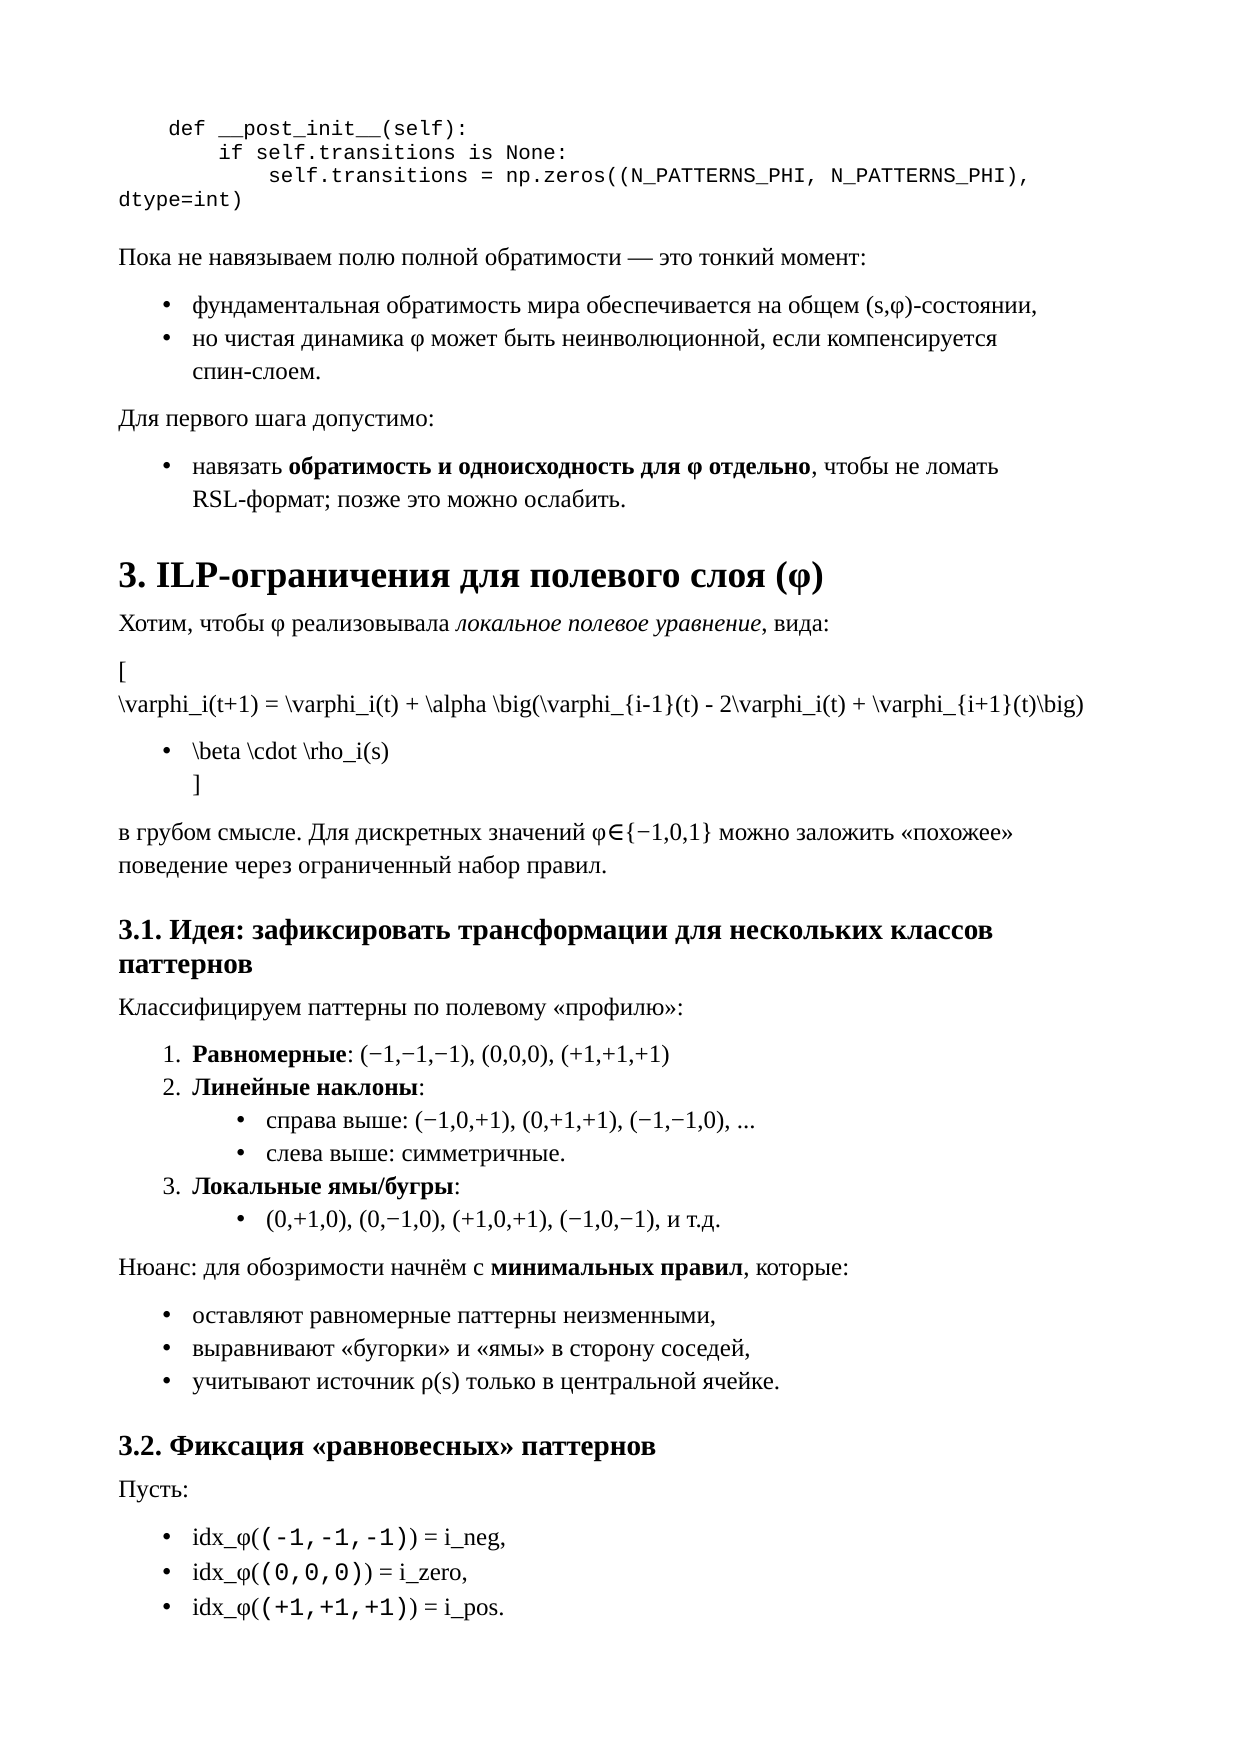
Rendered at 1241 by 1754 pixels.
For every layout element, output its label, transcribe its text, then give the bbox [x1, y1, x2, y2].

list фундаментальная обратимость мира обеспечивается на общем (s,φ)‑состоянии, [162, 290, 1122, 318]
list Линейные наклоны: [162, 1072, 1122, 1101]
list справа выше: (−1,0,+1), (0,+1,+1), (−1,−1,0), ... [236, 1105, 1122, 1134]
list \beta \cdot \rho_i(s) ] [162, 736, 1122, 798]
list idx_φ((+1,+1,+1)) = i_pos. [162, 1592, 1122, 1623]
subtitle 3.2. Фиксация «равновесных» паттернов [118, 1428, 1122, 1461]
text Пусть: [118, 1474, 1122, 1503]
list выравнивают «бугорки» и «ямы» в сторону соседей, [162, 1333, 1122, 1361]
list Равномерные: (−1,−1,−1), (0,0,0), (+1,+1,+1) [162, 1039, 1122, 1068]
text Пока не навязываем полю полной обратимости — это тонкий момент: [118, 242, 1122, 271]
text [ \varphi_i(t+1) = \varphi_i(t) + \alpha \big(\varphi_{i-1}(t) - 2\varphi_i(t) + \varphi_{i+1}(t)\big) [118, 656, 1122, 717]
list (0,+1,0), (0,−1,0), (+1,0,+1), (−1,0,−1), и т.д. [236, 1204, 1122, 1233]
list учитывают источник ρ(s) только в центральной ячейке. [162, 1366, 1122, 1394]
list слева выше: симметричные. [236, 1138, 1122, 1167]
text Нюанс: для обозримости начнём с минимальных правил, которые: [118, 1252, 1122, 1281]
list оставляют равномерные паттерны неизменными, [162, 1300, 1122, 1328]
text self.transitions = np.zeros((N_PATTERNS_PHI, N_PATTERNS_PHI), dtype=int) [118, 165, 1122, 213]
list навязать обратимость и одноисходность для φ отдельно, чтобы не ломать RSL‑формат; позже это можно ослабить. [162, 451, 1122, 513]
list idx_φ((-1,-1,-1)) = i_neg, [162, 1522, 1122, 1552]
text Для первого шага допустимо: [118, 403, 1122, 432]
text в грубом смысле. Для дискретных значений φ∈{−1,0,1} можно заложить «похожее» поведение через ограниченный набор правил. [118, 817, 1122, 879]
text if self.transitions is None: [118, 142, 1122, 165]
subtitle 3.1. Идея: зафиксировать трансформации для нескольких классов паттернов [118, 912, 1122, 979]
text Хотим, чтобы φ реализовывала локальное полевое уравнение, вида: [118, 608, 1122, 637]
list idx_φ((0,0,0)) = i_zero, [162, 1557, 1122, 1588]
text Классифицируем паттерны по полевому «профилю»: [118, 992, 1122, 1021]
subtitle 3. ILP‑ограничения для полевого слоя (φ) [118, 552, 1122, 596]
text def __post_init__(self): [118, 118, 1122, 142]
list но чистая динамика φ может быть неинволюционной, если компенсируется спин‑слоем. [162, 323, 1122, 384]
list Локальные ямы/бугры: [162, 1171, 1122, 1200]
